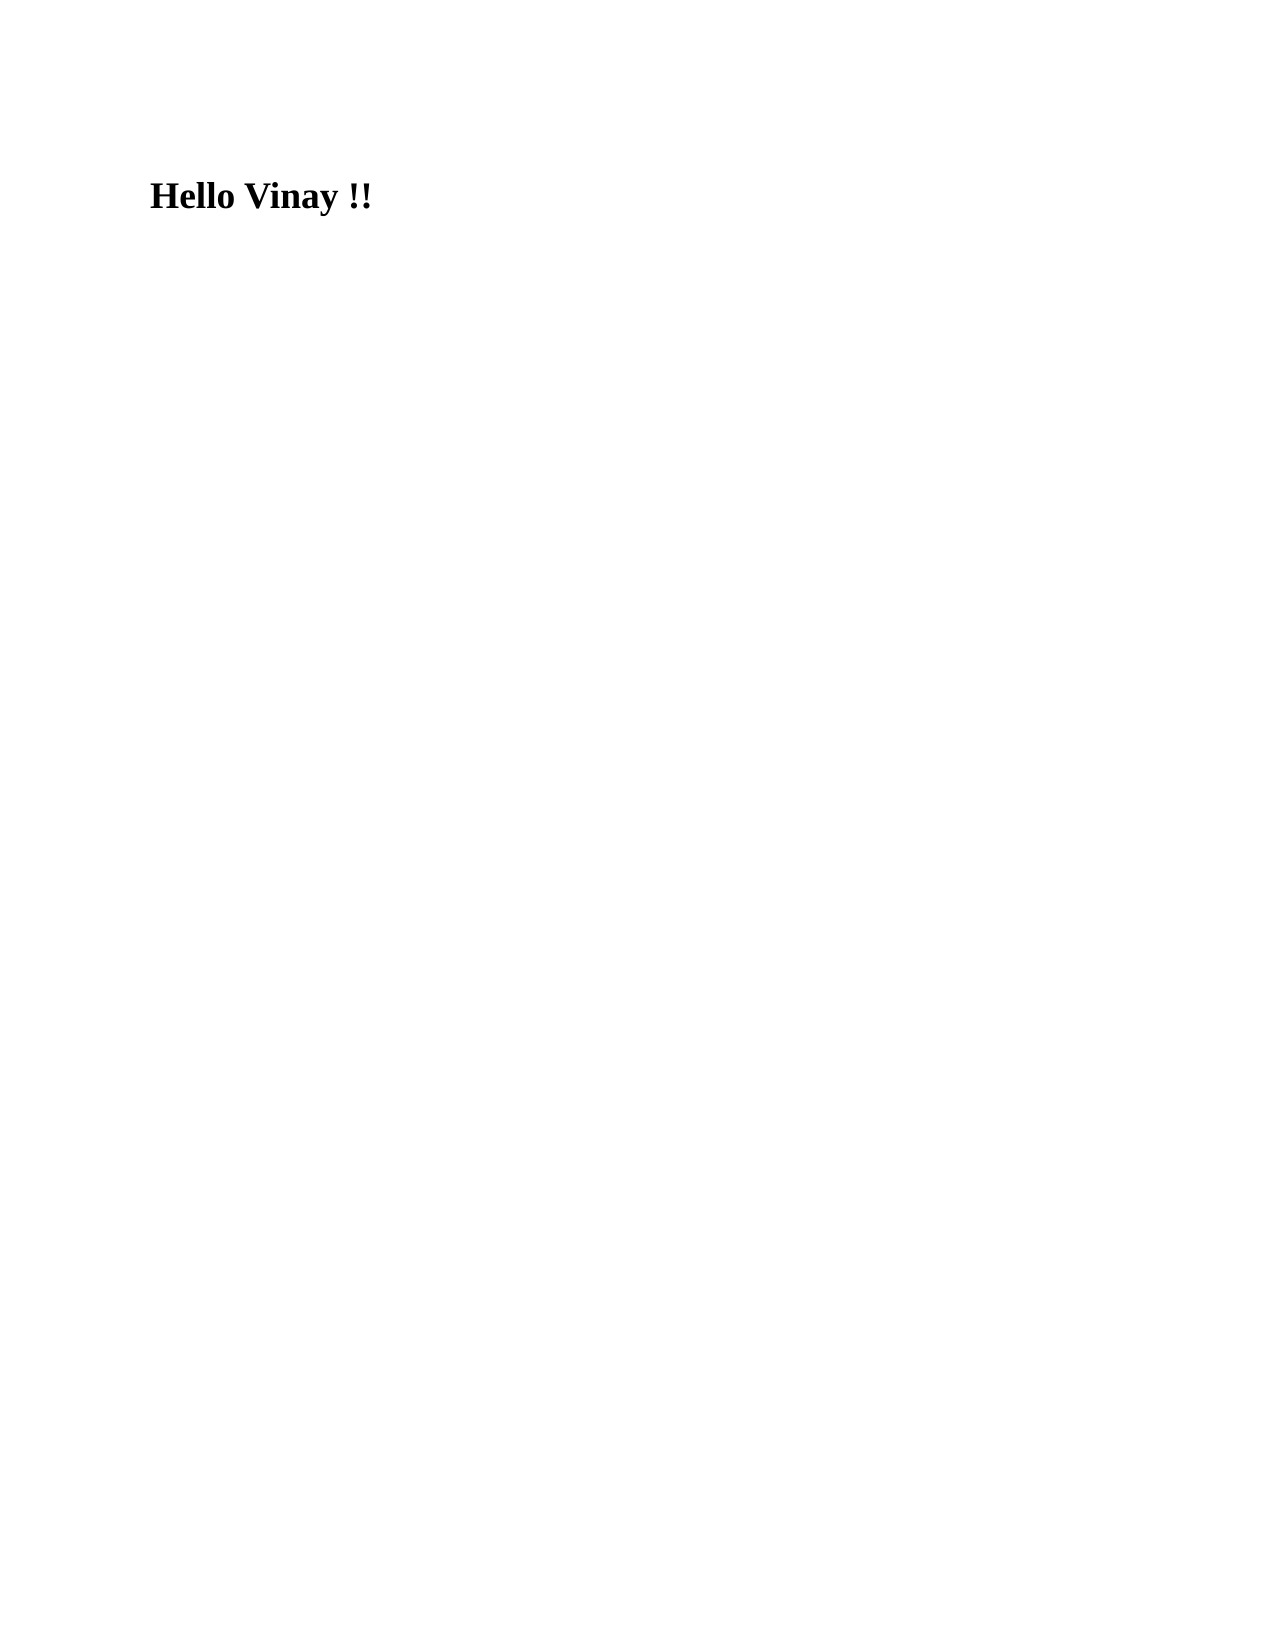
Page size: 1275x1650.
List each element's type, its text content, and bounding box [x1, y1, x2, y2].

subtitle Hello Vinay !! [150, 173, 1125, 217]
